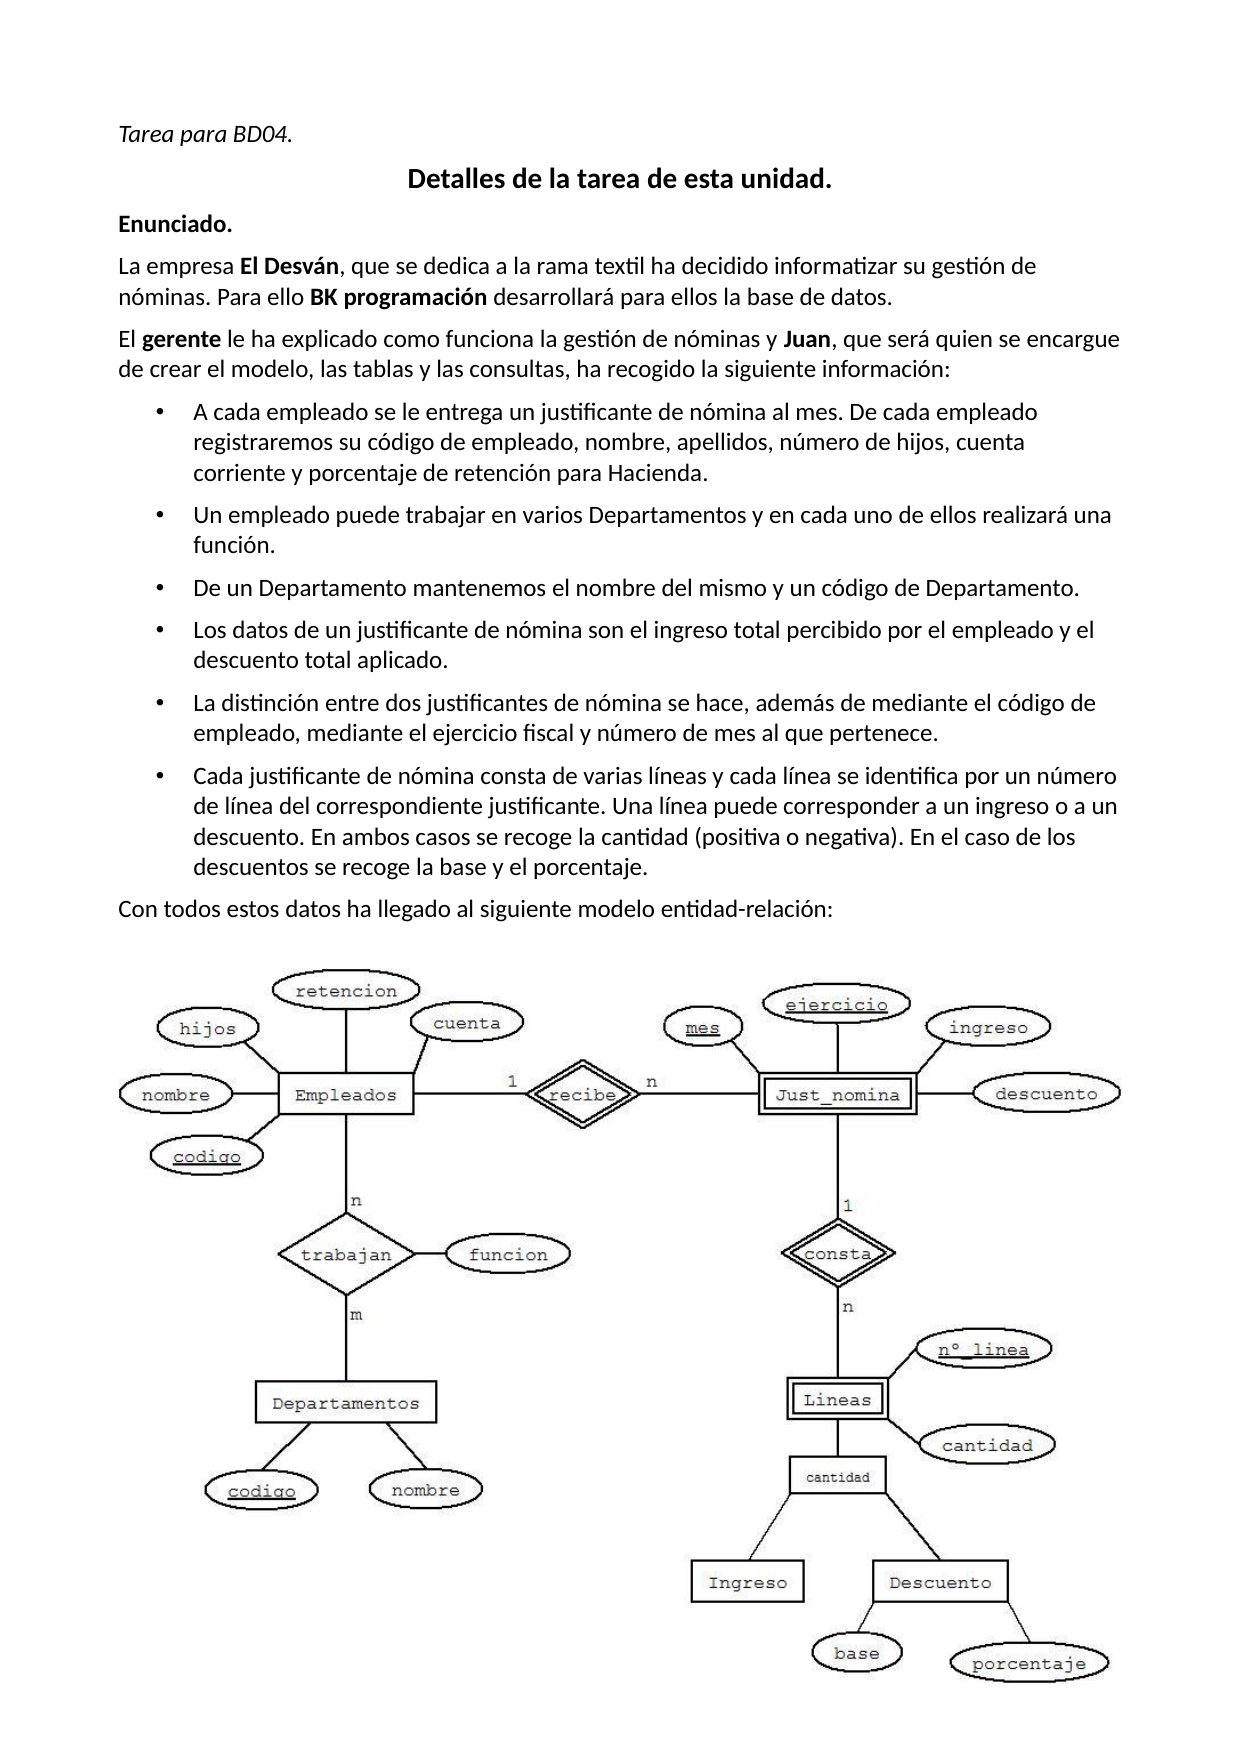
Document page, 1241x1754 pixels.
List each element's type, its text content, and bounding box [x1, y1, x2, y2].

text Enunciado. [118, 208, 1122, 238]
text Con todos estos datos ha llegado al siguiente modelo entidad-relación: [118, 894, 1122, 924]
list Los datos de un justificante de nómina son el ingreso total percibido por el empleado y el descuento total aplicado. [156, 614, 1122, 675]
list Un empleado puede trabajar en varios Departamentos y en cada uno de ellos realizará una función. [156, 499, 1122, 560]
text La empresa El Desván, que se dedica a la rama textil ha decidido informatizar su gestión de nóminas. Para ello BK programación desarrollará para ellos la base de datos. [118, 250, 1122, 311]
list La distinción entre dos justificantes de nómina se hace, además de mediante el código de empleado, mediante el ejercicio fiscal y número de mes al que pertenece. [156, 687, 1122, 748]
list Cada justificante de nómina consta de varias líneas y cada línea se identifica por un número de línea del correspondiente justificante. Una línea puede corresponder a un ingreso o a un descuento. En ambos casos se recoge la cantidad (positiva o negativa). En el caso de los descuentos se recoge la base y el porcentaje. [156, 760, 1122, 882]
list A cada empleado se le entrega un justificante de nómina al mes. De cada empleado registraremos su código de empleado, nombre, apellidos, número de hijos, cuenta corriente y porcentaje de retención para Hacienda. [156, 396, 1122, 487]
text Detalles de la tarea de esta unidad. [118, 160, 1122, 196]
text El gerente le ha explicado como funciona la gestión de nóminas y Juan, que será quien se encargue de crear el modelo, las tablas y las consultas, ha recogido la siguiente información: [118, 323, 1122, 384]
text Tarea para BD04. [118, 118, 1122, 149]
list De un Departamento mantenemos el nombre del mismo y un código de Departamento. [156, 572, 1122, 602]
picture [118, 968, 1122, 1684]
